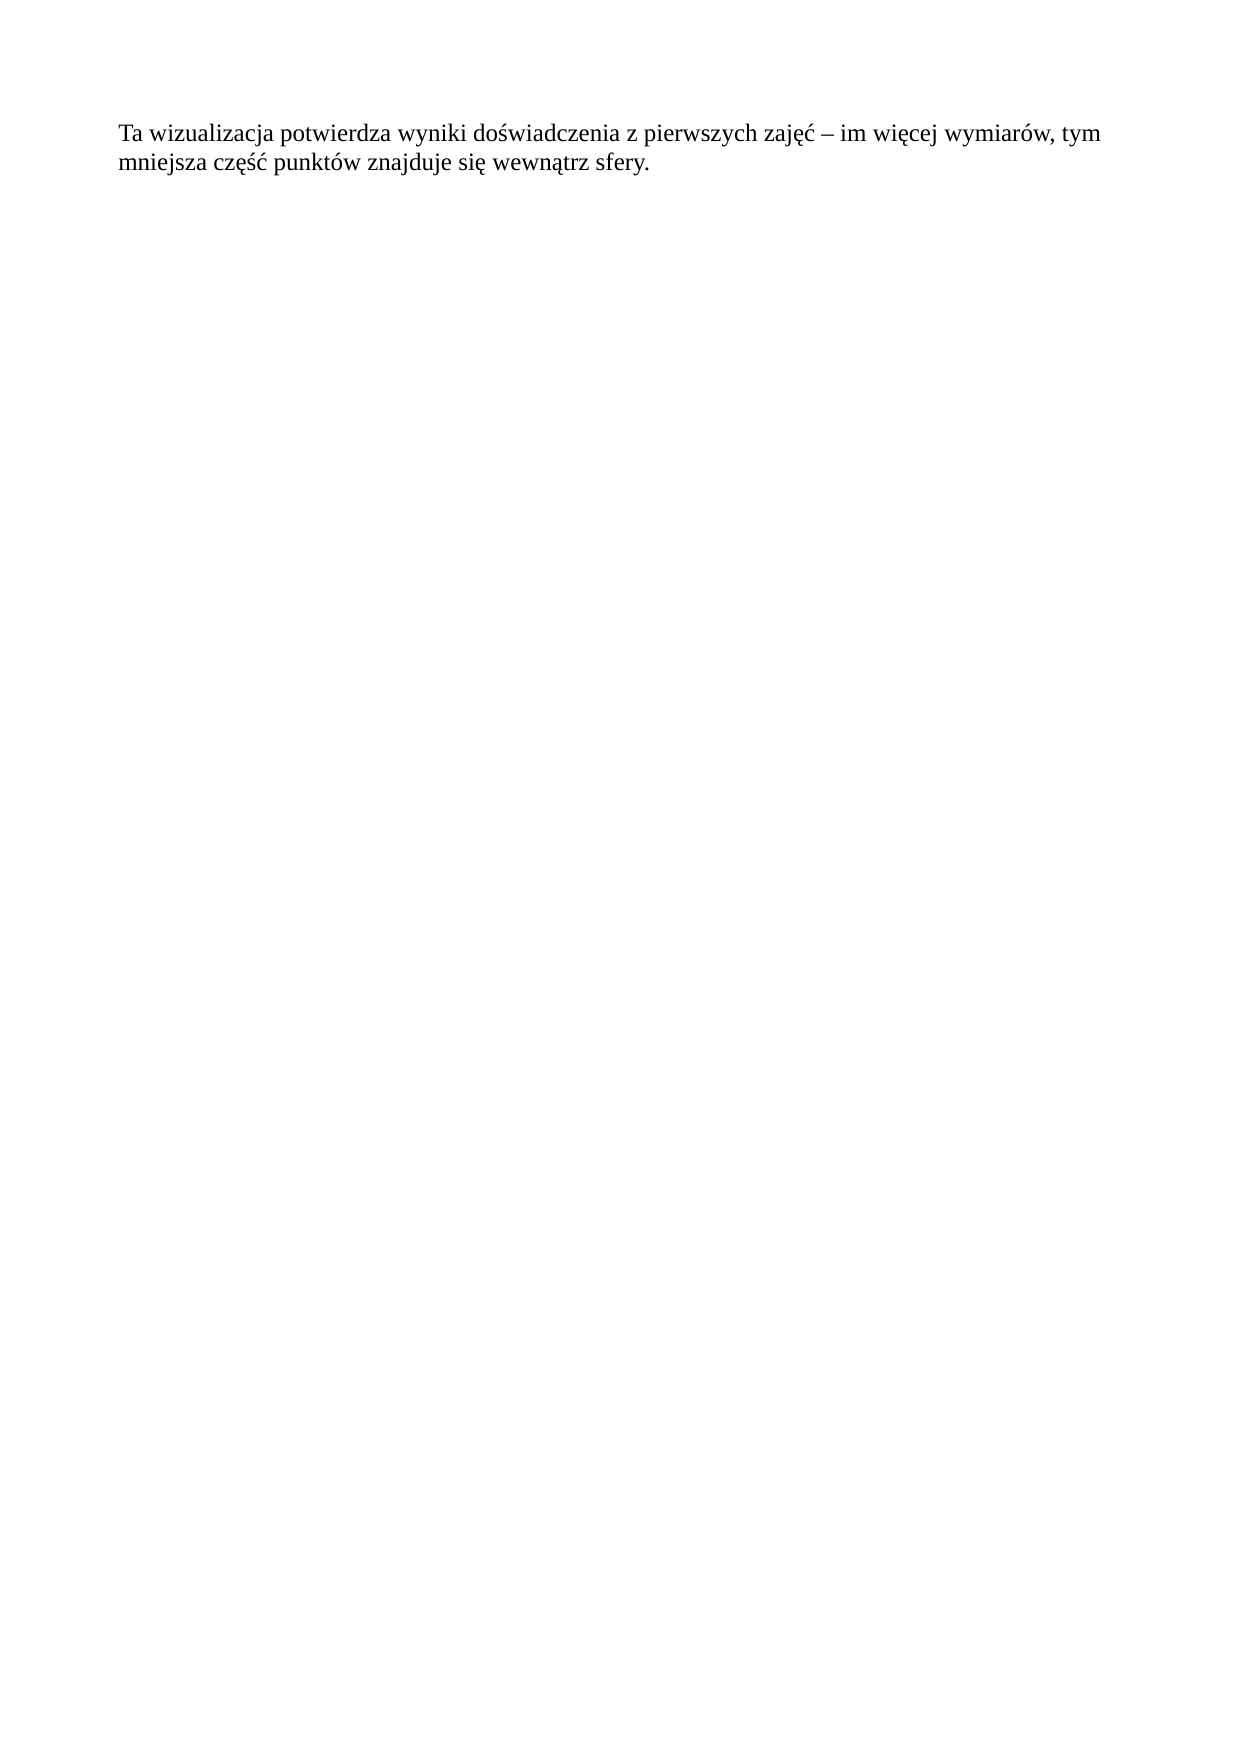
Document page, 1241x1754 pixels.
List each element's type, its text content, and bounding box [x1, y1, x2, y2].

text Ta wizualizacja potwierdza wyniki doświadczenia z pierwszych zajęć – im więcej wymiarów, tym mniejsza część punktów znajduje się wewnątrz sfery. [118, 118, 1122, 176]
